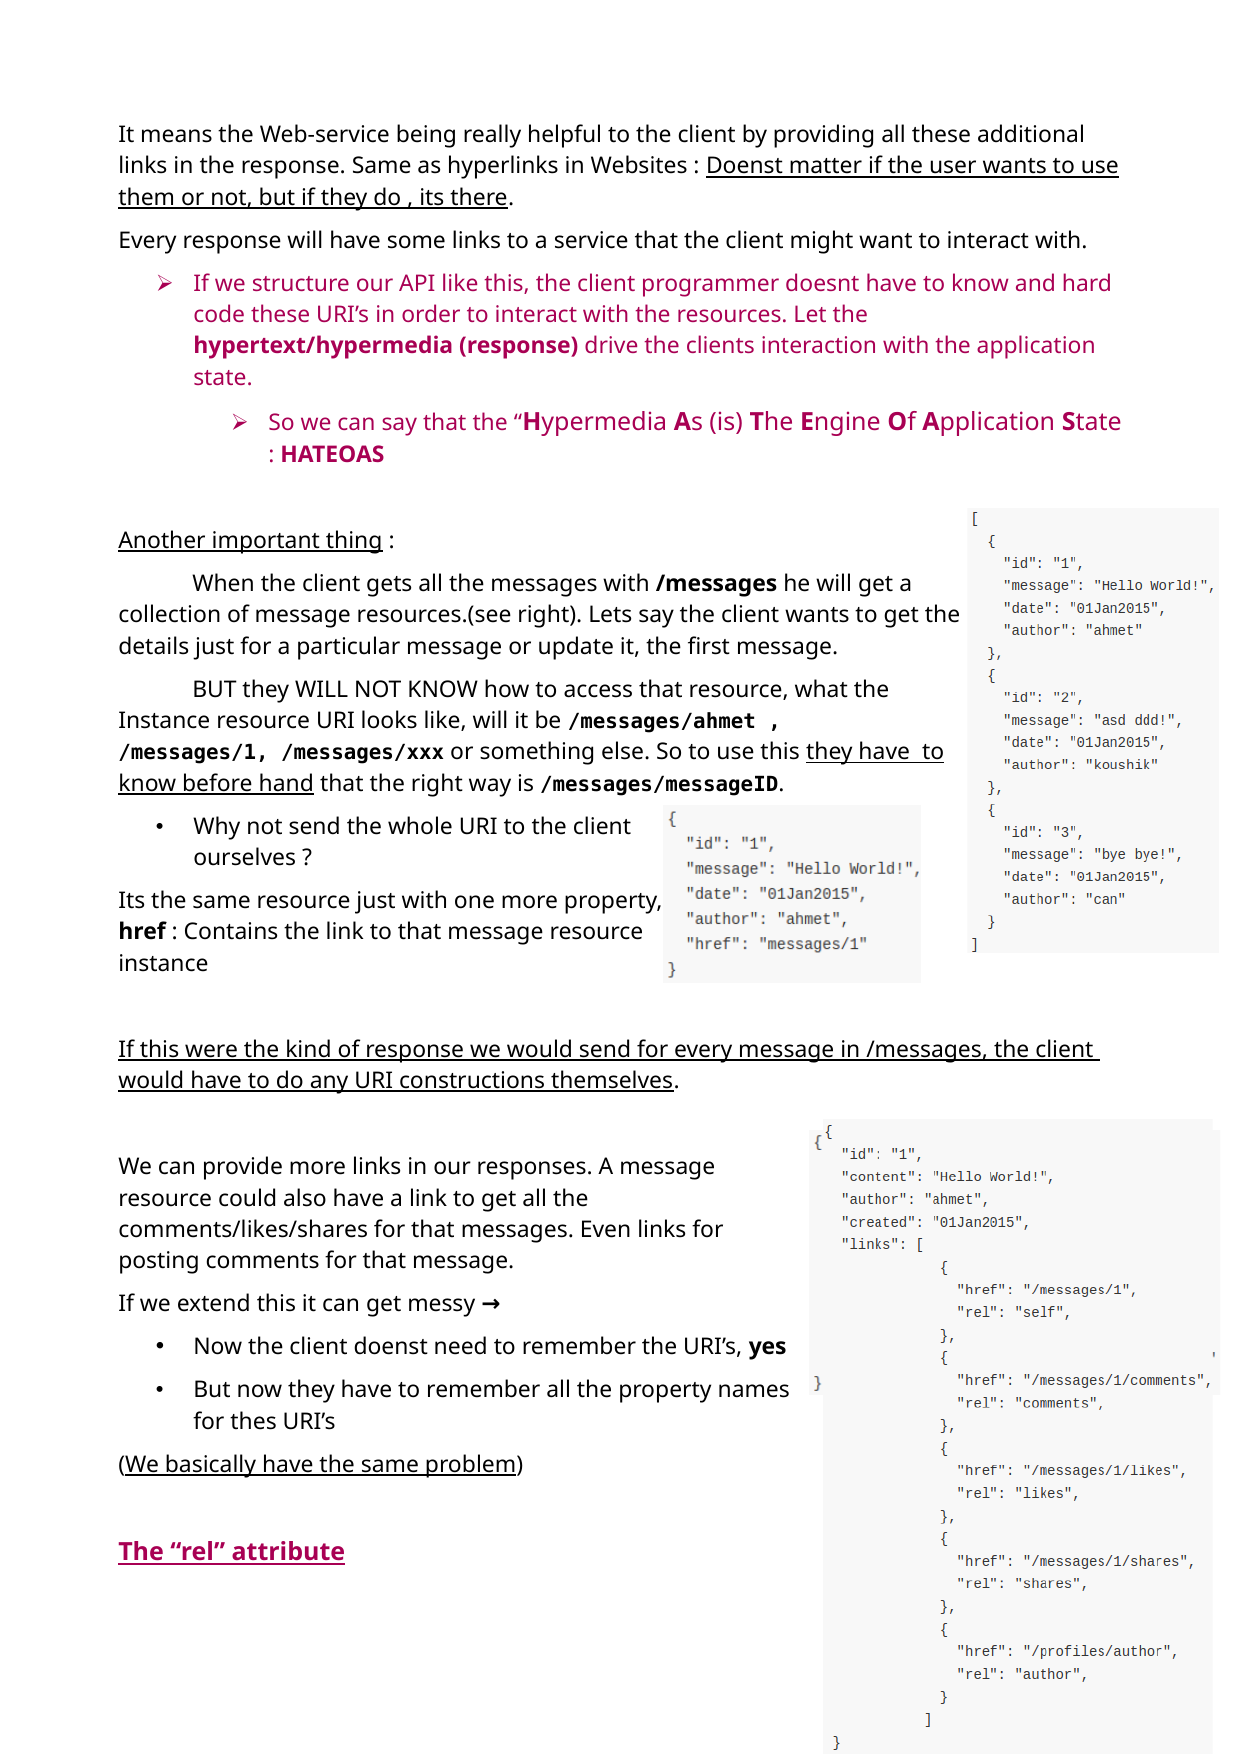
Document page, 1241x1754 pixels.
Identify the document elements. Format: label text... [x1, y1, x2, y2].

picture [967, 508, 1219, 953]
text When the client gets all the messages with /messages he will get a collection of message resources.(see right). Lets say the client wants to get the details just for a particular message or update it, the first message. [118, 567, 967, 661]
text (We basically have the same problem) [118, 1448, 823, 1479]
text Every response will have some links to a service that the client might want to interact with. [118, 224, 1122, 255]
list So we can say that the “Hypermedia As (is) The Engine Of Application State : HATEOAS [231, 404, 1122, 469]
text It means the Web-service being really helpful to the client by providing all these additional links in the response. Same as hyperlinks in Websites : Doenst matter if the user wants to use them or not, but if they do , its there. [118, 118, 1122, 212]
list Now the client doenst need to remember the URI’s, yes [156, 1330, 809, 1362]
text Its the same resource just with one more property, href : Contains the link to that message resource instance [118, 884, 663, 978]
text If we extend this it can get messy → [118, 1287, 809, 1318]
list [921, 810, 967, 872]
text [921, 884, 1122, 978]
list If we structure our API like this, the client programmer doesnt have to know and hard code these URI’s in order to interact with the resources. Let the hypertext/hypermedia (response) drive the clients interaction with the application state. [156, 267, 1122, 392]
picture [663, 805, 921, 983]
text If this were the kind of response we would send for every message in /messages, the client would have to do any URI constructions themselves. [118, 1033, 1122, 1095]
text BUT they WILL NOT KNOW how to access that resource, what the Instance resource URI looks like, will it be /messages/ahmet , /messages/1, /messages/xxx or something else. So to use this they have to know before hand that the right way is /messages/messageID. [118, 673, 967, 798]
list Why not send the whole URI to the client ourselves ? [156, 810, 663, 872]
text We can provide more links in our responses. A message resource could also have a link to get all the comments/likes/shares for that messages. Even links for posting comments for that message. [118, 1150, 809, 1275]
text The “rel” attribute [118, 1534, 823, 1568]
list But now they have to remember all the property names for thes URI’s [156, 1373, 823, 1436]
text Another important thing : [118, 524, 967, 555]
picture [809, 1119, 1221, 1754]
